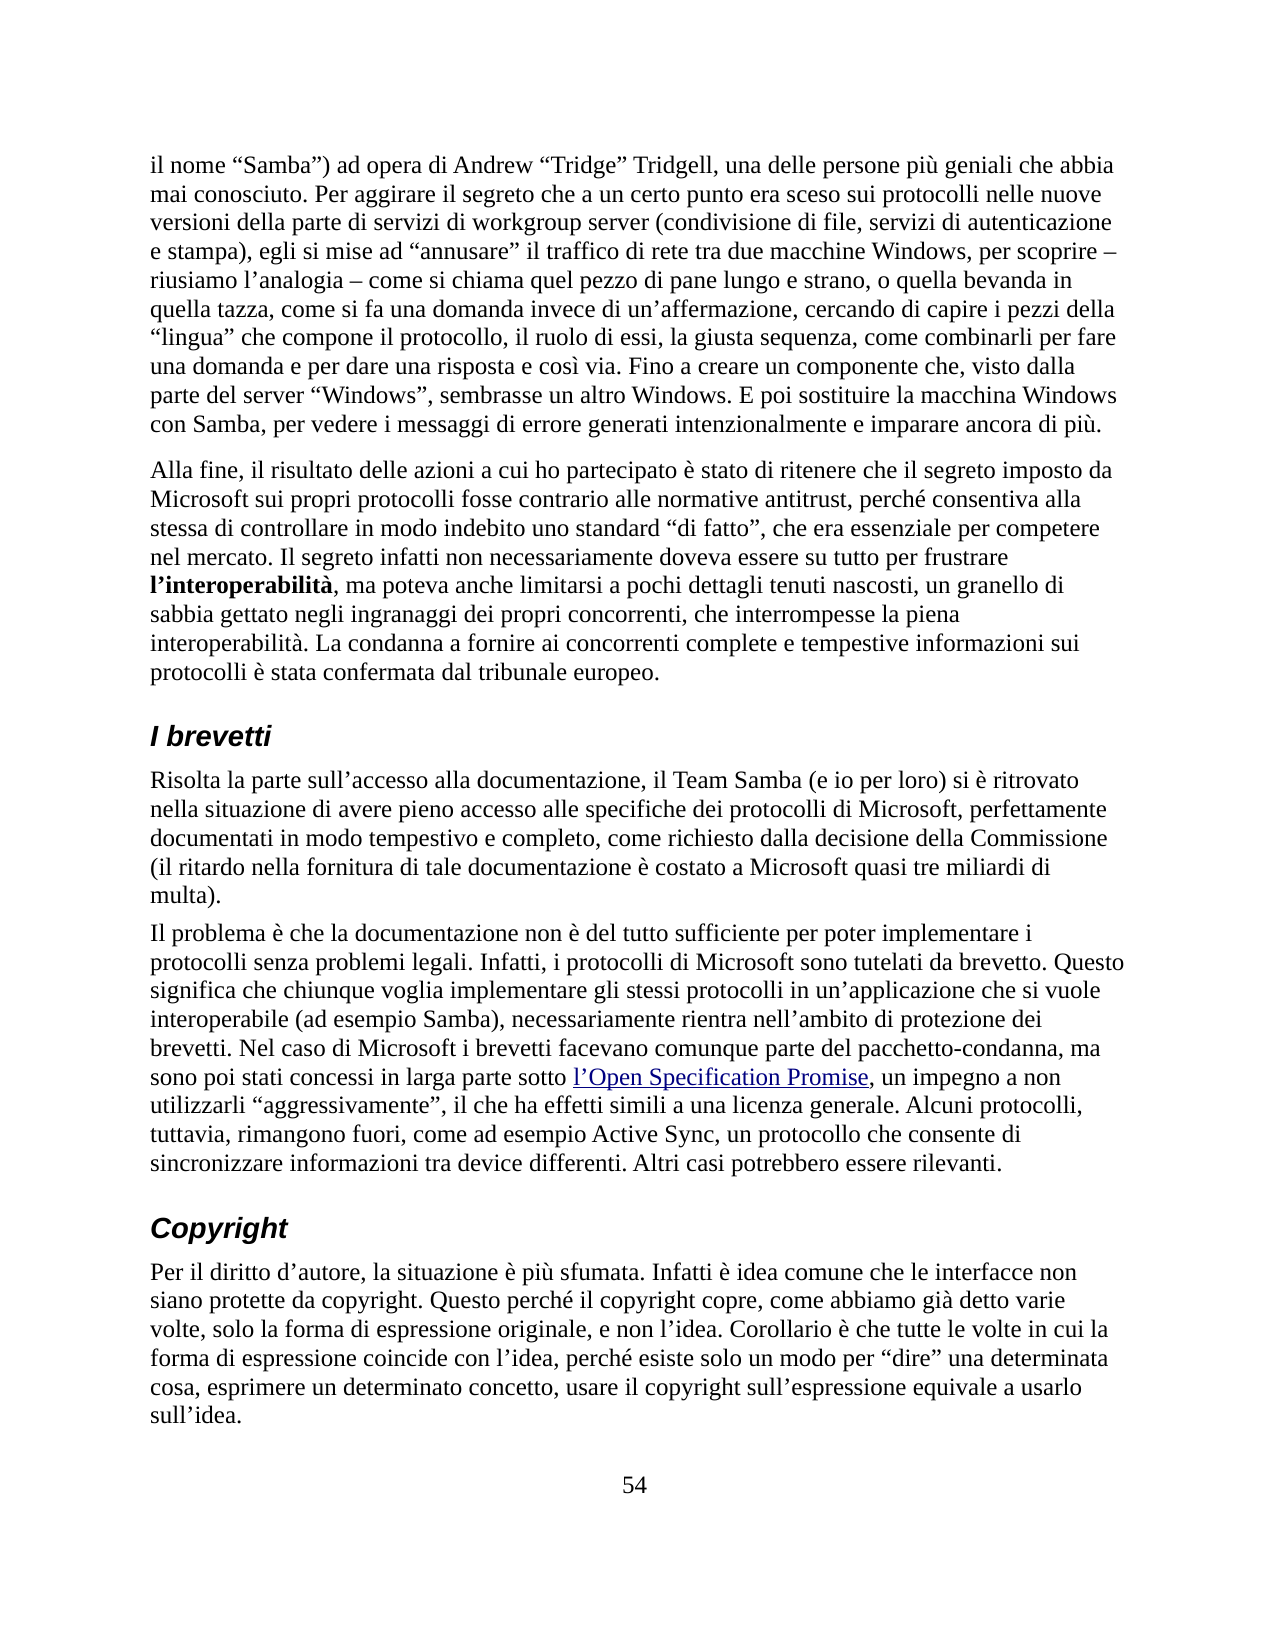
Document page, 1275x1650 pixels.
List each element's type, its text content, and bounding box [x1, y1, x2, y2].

subtitle I brevetti [150, 719, 1125, 753]
text il nome “Samba”) ad opera di Andrew “Tridge” Tridgell, una delle persone più geniali che abbia mai conosciuto. Per aggirare il segreto che a un certo punto era sceso sui protocolli nelle nuove versioni della parte di servizi di workgroup server (condivisione di file, servizi di autenticazione e stampa), egli si mise ad “annusare” il traffico di rete tra due macchine Windows, per scoprire – riusiamo l’analogia – come si chiama quel pezzo di pane lungo e strano, o quella bevanda in quella tazza, come si fa una domanda invece di un’affermazione, cercando di capire i pezzi della “lingua” che compone il protocollo, il ruolo di essi, la giusta sequenza, come combinarli per fare una domanda e per dare una risposta e così via. Fino a creare un componente che, visto dalla parte del server “Windows”, sembrasse un altro Windows. E poi sostituire la macchina Windows con Samba, per vedere i messaggi di errore generati intenzionalmente e imparare ancora di più. [150, 150, 1125, 437]
subtitle Copyright [150, 1211, 1125, 1244]
text Alla fine, il risultato delle azioni a cui ho partecipato è stato di ritenere che il segreto imposto da Microsoft sui propri protocolli fosse contrario alle normative antitrust, perché consentiva alla stessa di controllare in modo indebito uno standard “di fatto”, che era essenziale per competere nel mercato. Il segreto infatti non necessariamente doveva essere su tutto per frustrare l’interoperabilità, ma poteva anche limitarsi a pochi dettagli tenuti nascosti, un granello di sabbia gettato negli ingranaggi dei propri concorrenti, che interrompesse la piena interoperabilità. La condanna a fornire ai concorrenti complete e tempestive informazioni sui protocolli è stata confermata dal tribunale europeo. [150, 455, 1125, 685]
text Risolta la parte sull’accesso alla documentazione, il Team Samba (e io per loro) si è ritrovato nella situazione di avere pieno accesso alle specifiche dei protocolli di Microsoft, perfettamente documentati in modo tempestivo e completo, come richiesto dalla decisione della Commissione (il ritardo nella fornitura di tale documentazione è costato a Microsoft quasi tre miliardi di multa). [150, 765, 1125, 909]
text Per il diritto d’autore, la situazione è più sfumata. Infatti è idea comune che le interfacce non siano protette da copyright. Questo perché il copyright copre, come abbiamo già detto varie volte, solo la forma di espressione originale, e non l’idea. Corollario è che tutte le volte in cui la forma di espressione coincide con l’idea, perché esiste solo un modo per “dire” una determinata cosa, esprimere un determinato concetto, usare il copyright sull’espressione equivale a usarlo sull’idea. [150, 1257, 1125, 1429]
text Il problema è che la documentazione non è del tutto sufficiente per poter implementare i protocolli senza problemi legali. Infatti, i protocolli di Microsoft sono tutelati da brevetto. Questo significa che chiunque voglia implementare gli stessi protocolli in un’applicazione che si vuole interoperabile (ad esempio Samba), necessariamente rientra nell’ambito di protezione dei brevetti. Nel caso di Microsoft i brevetti facevano comunque parte del pacchetto-condanna, ma sono poi stati concessi in larga parte sotto l’Open Specification Promise, un impegno a non utilizzarli “aggressivamente”, il che ha effetti simili a una licenza generale. Alcuni protocolli, tuttavia, rimangono fuori, come ad esempio Active Sync, un protocollo che consente di sincronizzare informazioni tra device differenti. Altri casi potrebbero essere rilevanti. [150, 918, 1125, 1177]
